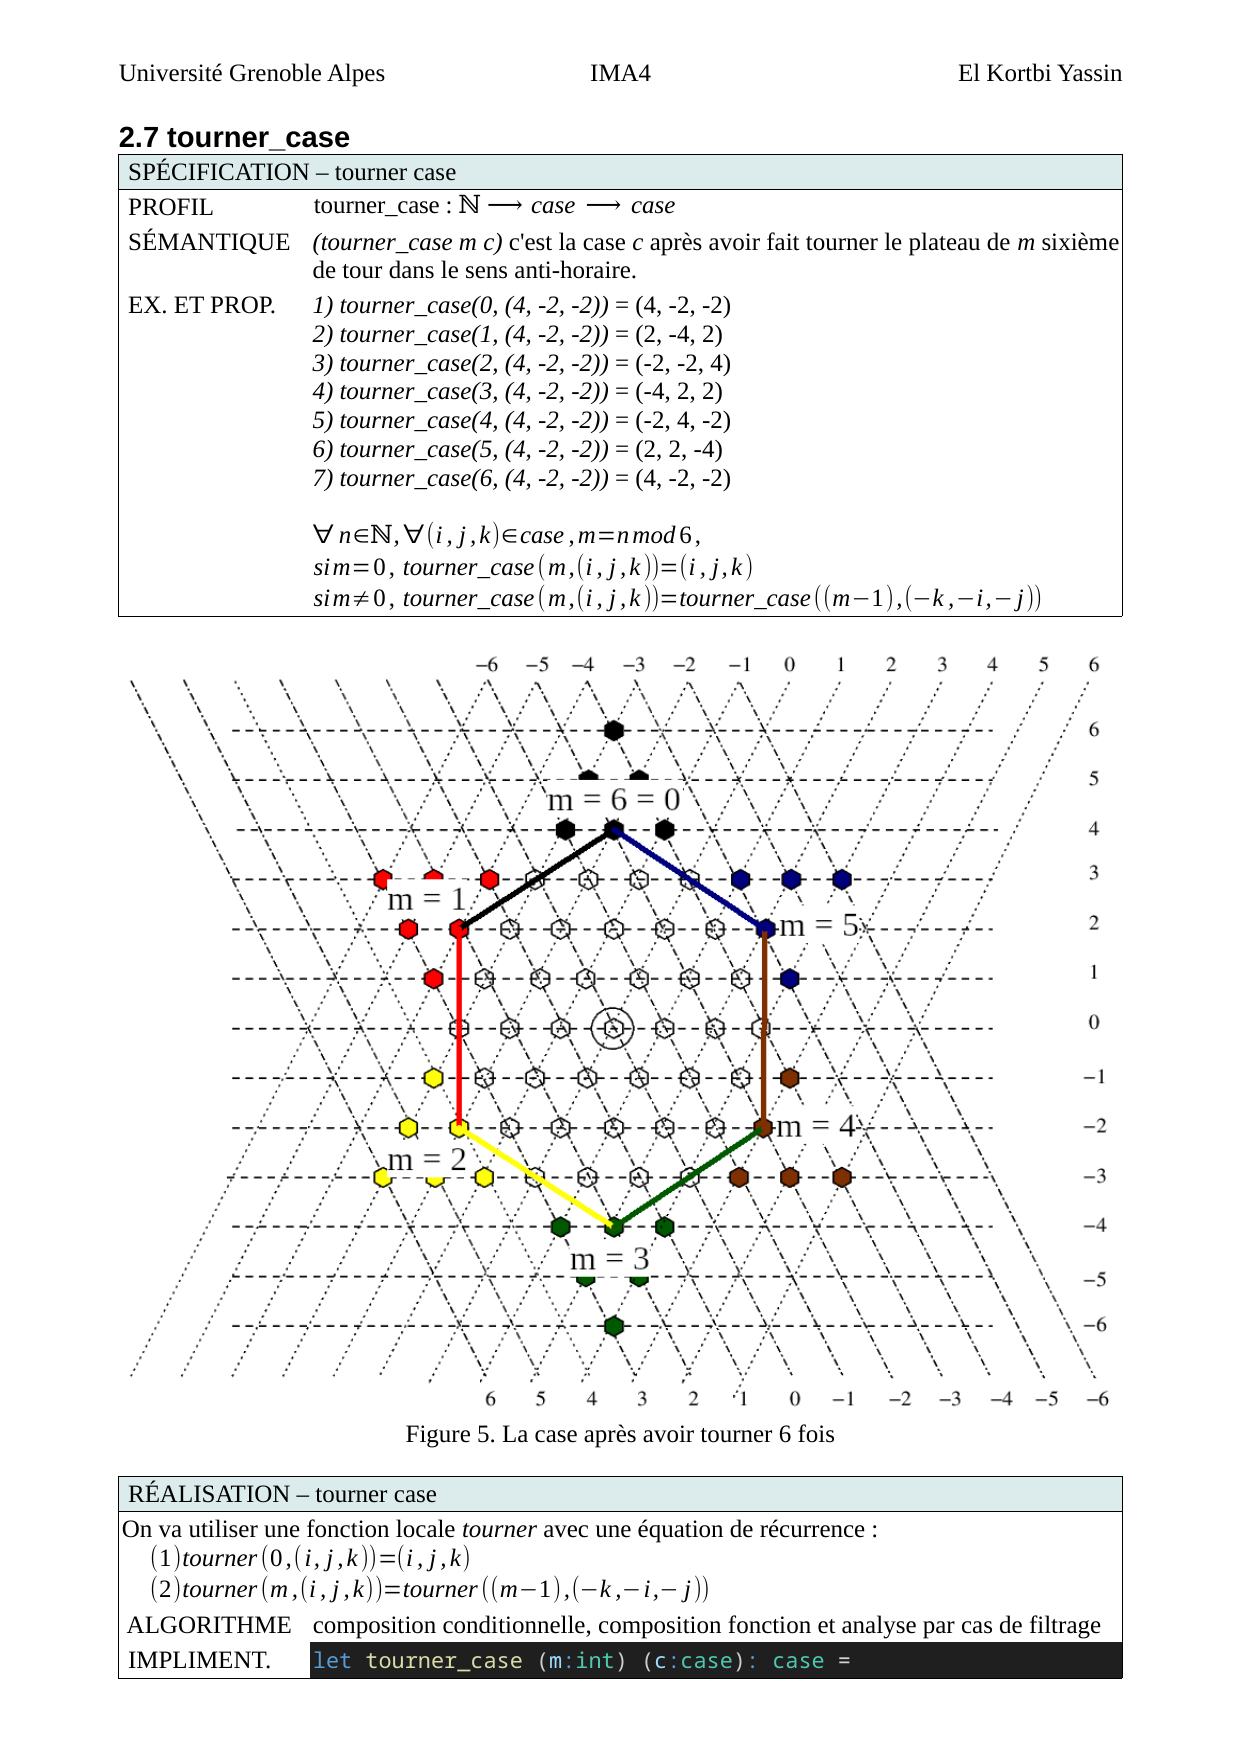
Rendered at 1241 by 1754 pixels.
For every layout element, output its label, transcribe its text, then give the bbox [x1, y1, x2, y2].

table_cell let tourner_case (m:int) (c:case): case = [310, 1642, 1122, 1678]
table_cell EX. ET PROP. [119, 287, 309, 616]
picture [118, 644, 1123, 1419]
table_cell composition conditionnelle, composition fonction et analyse par cas de filtrage [310, 1607, 1122, 1642]
text Figure 5. La case après avoir tourner 6 fois [118, 1419, 1122, 1447]
table_cell PROFIL [119, 190, 309, 224]
table_cell SÉMANTIQUE [119, 224, 309, 287]
table_cell On va utiliser une fonction locale tourner avec une équation de récurrence : [119, 1512, 1122, 1607]
table_cell (tourner_case m c) c'est la case c après avoir fait tourner le plateau de m sixième de tour dans le sens anti-horaire. [309, 224, 1122, 287]
table_header RÉALISATION – tourner case [119, 1477, 1122, 1511]
table_cell ALGORITHME [119, 1607, 310, 1642]
table_cell IMPLIMENT. [119, 1642, 310, 1678]
table_header SPÉCIFICATION – tourner case [119, 155, 1122, 189]
table_cell [309, 190, 1122, 224]
table_cell 1) tourner_case(0, (4, -2, -2)) = (4, -2, -2) 2) tourner_case(1, (4, -2, -2)) = (2, -4, 2) 3) tourner_case(2, (4, -2, -2)) = (-2, -2, 4) 4) tourner_case(3, (4, -2, -2)) = (-4, 2, 2) 5) tourner_case(4, (4, -2, -2)) = (-2, 4, -2) 6) tourner_case(5, (4, -2, -2)) = (2, 2, -4) 7) tourner_case(6, (4, -2, -2)) = (4, -2, -2) [309, 287, 1122, 616]
subtitle 2.7 tourner_case [118, 120, 1122, 154]
